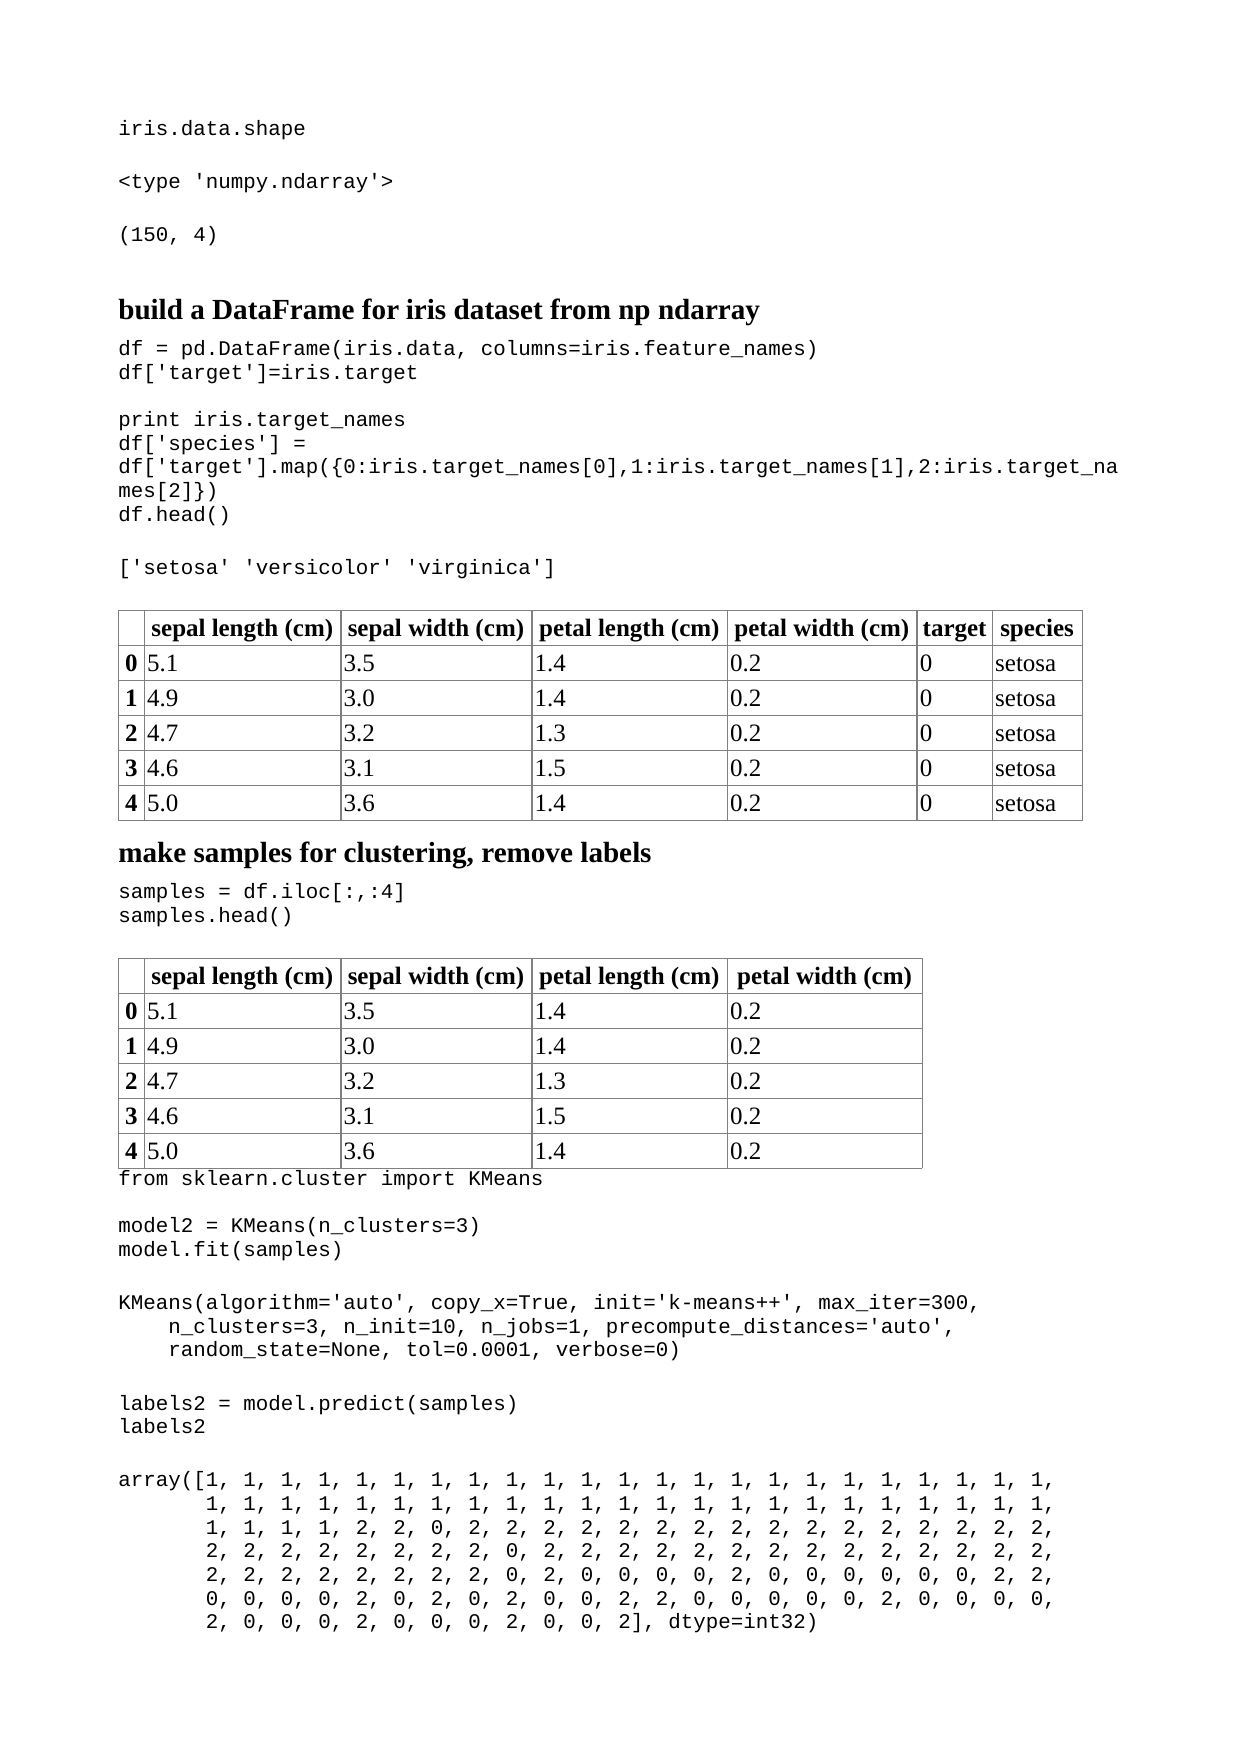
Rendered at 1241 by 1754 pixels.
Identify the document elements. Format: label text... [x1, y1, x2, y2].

table_cell 1.4 [533, 681, 727, 715]
table_cell 4.6 [145, 751, 340, 785]
table_cell 5.1 [145, 646, 340, 680]
text model2 = KMeans(n_clusters=3) [118, 1215, 1122, 1239]
text from sklearn.cluster import KMeans [118, 1168, 1122, 1192]
table_cell setosa [993, 751, 1082, 785]
table_cell 3.6 [342, 1134, 531, 1168]
table_cell 1.4 [533, 994, 727, 1028]
table_cell 0 [918, 716, 992, 750]
table_cell 3.0 [342, 681, 531, 715]
table_header sepal width (cm) [342, 959, 531, 993]
table_cell 3.0 [342, 1029, 531, 1063]
table_cell 1 [119, 1029, 144, 1063]
table_cell 3.2 [342, 1064, 531, 1098]
table_cell 3.5 [342, 646, 531, 680]
table_cell 0.2 [728, 751, 916, 785]
table_cell 3.2 [342, 716, 531, 750]
text labels2 = model.predict(samples) [118, 1393, 1122, 1416]
table_cell 1.5 [533, 1099, 727, 1133]
text labels2 [118, 1416, 1122, 1440]
table_cell 3.5 [342, 994, 531, 1028]
table_header [119, 959, 144, 993]
table_header sepal width (cm) [342, 611, 531, 645]
table_header sepal length (cm) [145, 959, 340, 993]
subtitle build a DataFrame for iris dataset from np ndarray [118, 292, 1122, 326]
table_cell 5.1 [145, 994, 340, 1028]
table_cell setosa [993, 786, 1082, 820]
table_cell 0.2 [728, 1064, 922, 1098]
table_cell 4.9 [145, 681, 340, 715]
table_cell 0 [918, 786, 992, 820]
table_cell 4.6 [145, 1099, 340, 1133]
table_header sepal length (cm) [145, 611, 340, 645]
table_cell 4.7 [145, 1064, 340, 1098]
table_header petal width (cm) [728, 959, 922, 993]
table_cell 5.0 [145, 1134, 340, 1168]
table_cell 3.1 [342, 1099, 531, 1133]
text 0, 0, 0, 0, 2, 0, 2, 0, 2, 0, 0, 2, 2, 0, 0, 0, 0, 0, 2, 0, 0, 0, 0, [118, 1588, 1122, 1611]
table_cell 0 [119, 994, 144, 1028]
table_cell 1.3 [533, 1064, 727, 1098]
table_header petal length (cm) [533, 959, 727, 993]
text print iris.target_names [118, 409, 1122, 433]
text df = pd.DataFrame(iris.data, columns=iris.feature_names) [118, 338, 1122, 362]
table_cell 1 [119, 681, 144, 715]
text ['setosa' 'versicolor' 'virginica'] [118, 557, 1122, 580]
table_header species [993, 611, 1082, 645]
table_cell 1.5 [533, 751, 727, 785]
table_cell 3 [119, 1099, 144, 1133]
text df['target']=iris.target [118, 362, 1122, 385]
text random_state=None, tol=0.0001, verbose=0) [118, 1339, 1122, 1363]
table_cell 5.0 [145, 786, 340, 820]
text 1, 1, 1, 1, 2, 2, 0, 2, 2, 2, 2, 2, 2, 2, 2, 2, 2, 2, 2, 2, 2, 2, 2, [118, 1517, 1122, 1540]
text 1, 1, 1, 1, 1, 1, 1, 1, 1, 1, 1, 1, 1, 1, 1, 1, 1, 1, 1, 1, 1, 1, 1, [118, 1493, 1122, 1517]
table_header [119, 611, 144, 645]
table_cell 4.7 [145, 716, 340, 750]
table_header petal width (cm) [728, 611, 916, 645]
text (150, 4) [118, 224, 1122, 248]
subtitle make samples for clustering, remove labels [118, 835, 1122, 868]
text df.head() [118, 504, 1122, 527]
table_header target [918, 611, 992, 645]
table_cell 1.4 [533, 1134, 727, 1168]
table_cell setosa [993, 681, 1082, 715]
table_cell 0.2 [728, 786, 916, 820]
table_cell 1.3 [533, 716, 727, 750]
text iris.data.shape [118, 118, 1122, 142]
table_cell 3.6 [342, 786, 531, 820]
text model.fit(samples) [118, 1239, 1122, 1263]
text samples = df.iloc[:,:4] [118, 881, 1122, 904]
table_cell 0.2 [728, 681, 916, 715]
table_cell 4 [119, 1134, 144, 1168]
table_cell 0.2 [728, 1099, 922, 1133]
table_header petal length (cm) [533, 611, 727, 645]
text df['species'] = df['target'].map({0:iris.target_names[0],1:iris.target_names[1],2:iris.target_names[2]}) [118, 433, 1122, 504]
table_cell 2 [119, 716, 144, 750]
table_cell 1.4 [533, 1029, 727, 1063]
text n_clusters=3, n_init=10, n_jobs=1, precompute_distances='auto', [118, 1316, 1122, 1339]
table_cell 0.2 [728, 646, 916, 680]
table_cell setosa [993, 716, 1082, 750]
table_cell 0.2 [728, 1029, 922, 1063]
table_cell 4 [119, 786, 144, 820]
table_cell 0 [918, 751, 992, 785]
text samples.head() [118, 904, 1122, 928]
table_cell 0 [918, 646, 992, 680]
text 2, 2, 2, 2, 2, 2, 2, 2, 0, 2, 2, 2, 2, 2, 2, 2, 2, 2, 2, 2, 2, 2, 2, [118, 1540, 1122, 1564]
table_cell 0.2 [728, 716, 916, 750]
table_cell 0 [918, 681, 992, 715]
table_cell 2 [119, 1064, 144, 1098]
table_cell 0 [119, 646, 144, 680]
text array([1, 1, 1, 1, 1, 1, 1, 1, 1, 1, 1, 1, 1, 1, 1, 1, 1, 1, 1, 1, 1, 1, 1, [118, 1469, 1122, 1493]
table_cell 4.9 [145, 1029, 340, 1063]
text 2, 0, 0, 0, 2, 0, 0, 0, 2, 0, 0, 2], dtype=int32) [118, 1611, 1122, 1635]
table_cell 0.2 [728, 1134, 922, 1168]
text <type 'numpy.ndarray'> [118, 171, 1122, 195]
table_cell 3.1 [342, 751, 531, 785]
table_cell setosa [993, 646, 1082, 680]
text 2, 2, 2, 2, 2, 2, 2, 2, 0, 2, 0, 0, 0, 0, 2, 0, 0, 0, 0, 0, 0, 2, 2, [118, 1564, 1122, 1588]
table_cell 0.2 [728, 994, 922, 1028]
table_cell 1.4 [533, 786, 727, 820]
text KMeans(algorithm='auto', copy_x=True, init='k-means++', max_iter=300, [118, 1292, 1122, 1316]
table_cell 1.4 [533, 646, 727, 680]
table_cell 3 [119, 751, 144, 785]
